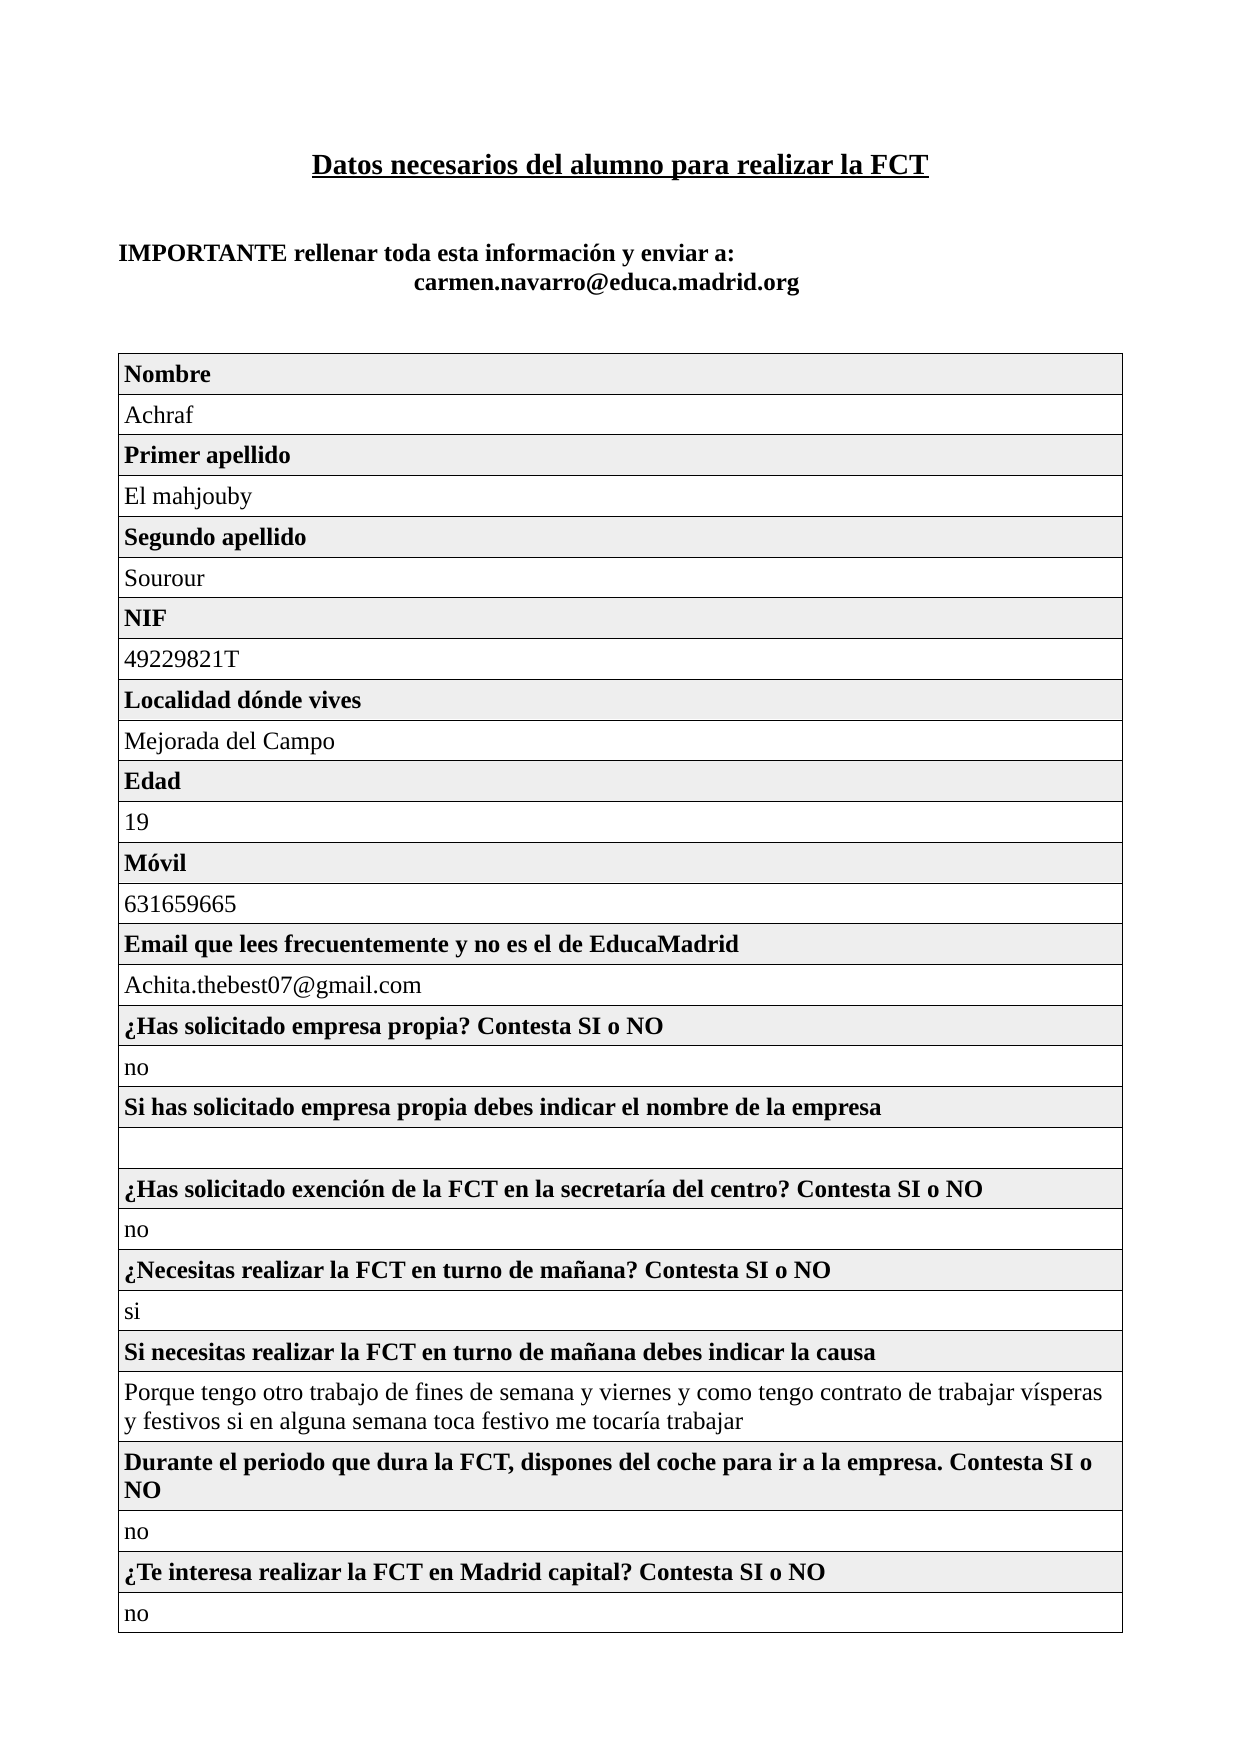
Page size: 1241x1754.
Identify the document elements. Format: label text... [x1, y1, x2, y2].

table_cell Edad [119, 761, 1122, 801]
table_cell 19 [119, 802, 1122, 842]
table_cell no [119, 1046, 1122, 1086]
table_cell El mahjouby [119, 476, 1122, 516]
table_cell ¿Te interesa realizar la FCT en Madrid capital? Contesta SI o NO [119, 1552, 1122, 1592]
table_cell no [119, 1593, 1122, 1632]
table_cell Email que lees frecuentemente y no es el de EducaMadrid [119, 924, 1122, 964]
table_cell 631659665 [119, 884, 1122, 923]
table_cell ¿Necesitas realizar la FCT en turno de mañana? Contesta SI o NO [119, 1250, 1122, 1290]
table_header Nombre [119, 354, 1122, 394]
text Datos necesarios del alumno para realizar la FCT [118, 147, 1122, 180]
table_cell 49229821T [119, 639, 1122, 679]
table_cell Móvil [119, 843, 1122, 882]
text carmen.navarro@educa.madrid.org [118, 267, 1122, 295]
table_cell Si has solicitado empresa propia debes indicar el nombre de la empresa [119, 1087, 1122, 1127]
table_cell Segundo apellido [119, 517, 1122, 557]
table_cell Durante el periodo que dura la FCT, dispones del coche para ir a la empresa. Contesta SI o NO [119, 1442, 1122, 1510]
table_cell Localidad dónde vives [119, 680, 1122, 719]
table_cell Sourour [119, 558, 1122, 597]
table_cell Porque tengo otro trabajo de fines de semana y viernes y como tengo contrato de trabajar vísperas y festivos si en alguna semana toca festivo me tocaría trabajar [119, 1372, 1122, 1441]
table_cell Mejorada del Campo [119, 721, 1122, 760]
table_cell ¿Has solicitado empresa propia? Contesta SI o NO [119, 1006, 1122, 1045]
table_cell si [119, 1291, 1122, 1330]
table_cell ¿Has solicitado exención de la FCT en la secretaría del centro? Contesta SI o NO [119, 1169, 1122, 1208]
table_cell Si necesitas realizar la FCT en turno de mañana debes indicar la causa [119, 1331, 1122, 1371]
table_cell [119, 1128, 1122, 1167]
table_cell Achraf [119, 395, 1122, 434]
table_cell Achita.thebest07@gmail.com [119, 965, 1122, 1004]
table_cell Primer apellido [119, 435, 1122, 475]
table_cell NIF [119, 598, 1122, 638]
table_cell no [119, 1511, 1122, 1551]
text IMPORTANTE rellenar toda esta información y enviar a: [118, 238, 1122, 267]
table_cell no [119, 1209, 1122, 1249]
